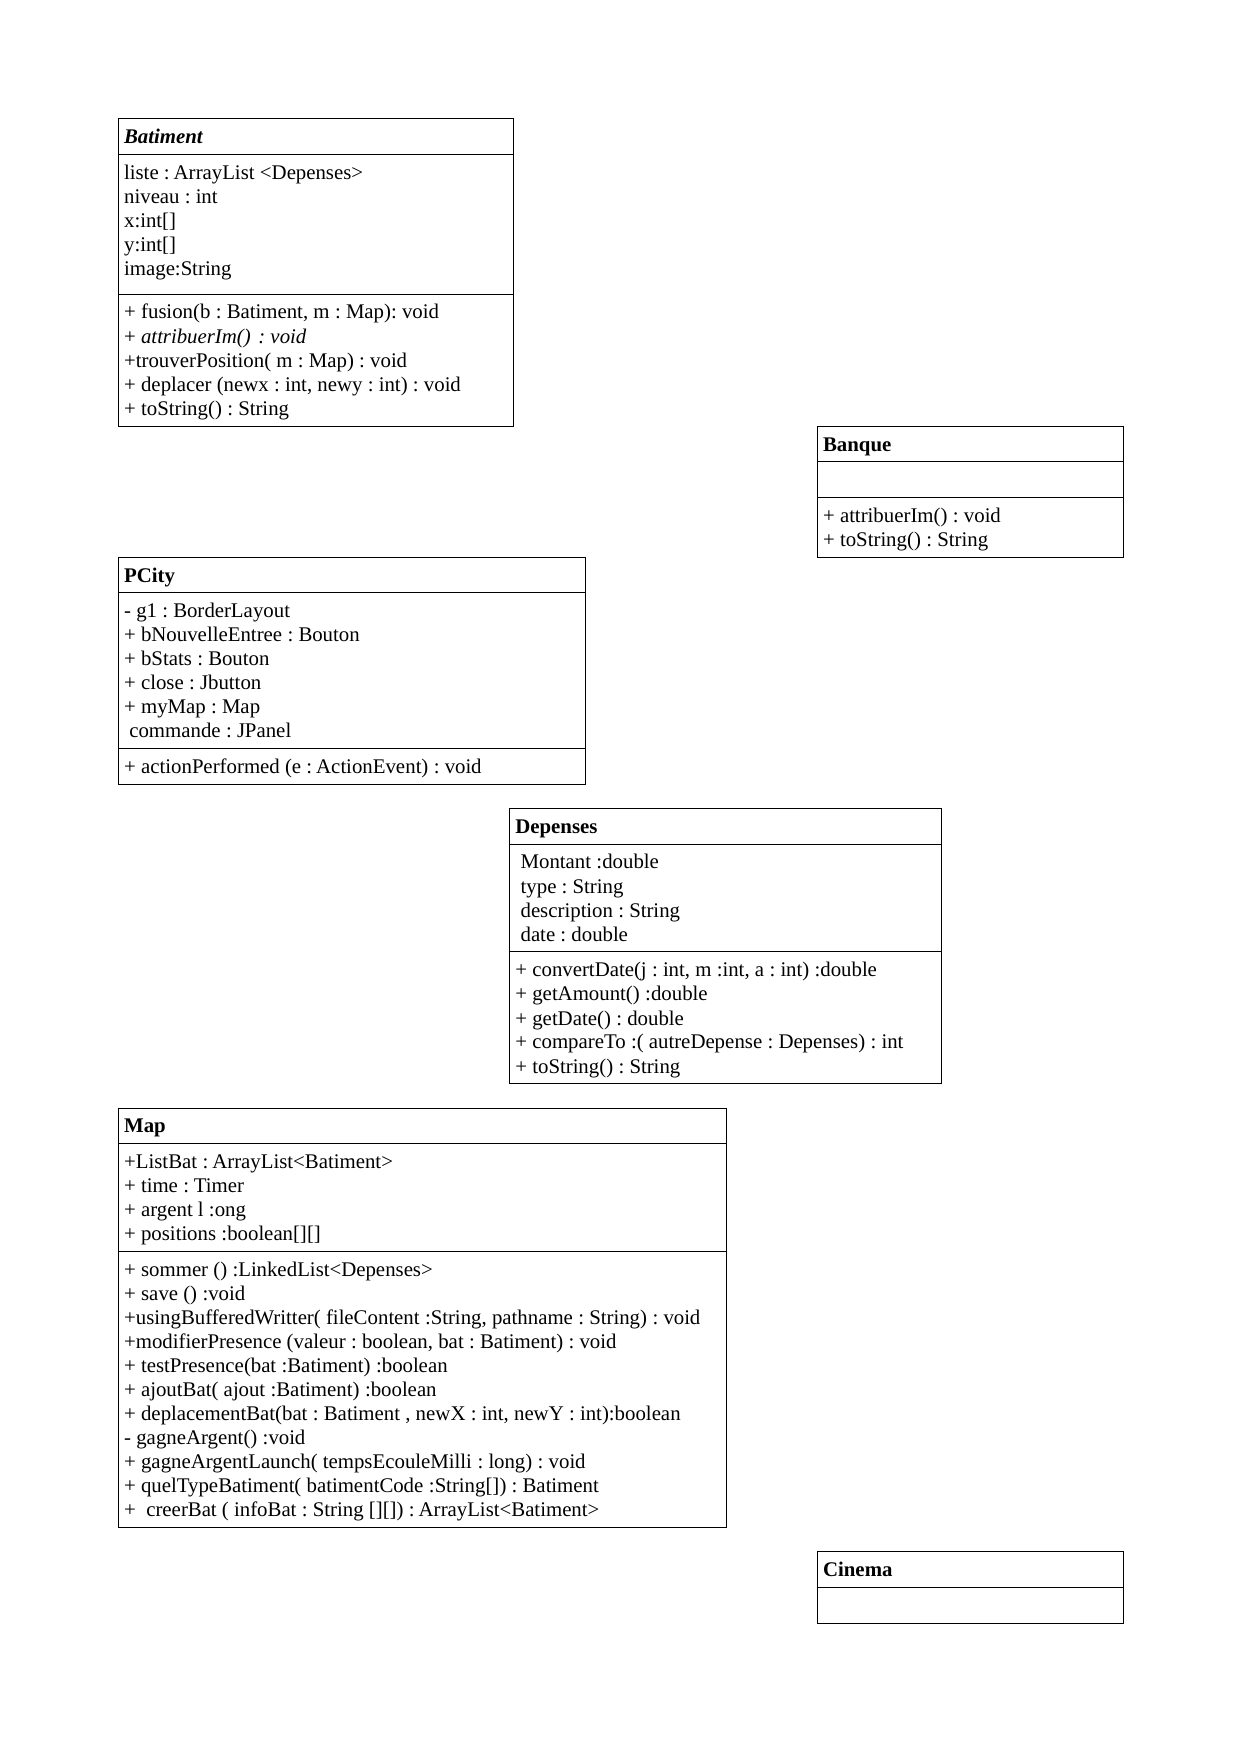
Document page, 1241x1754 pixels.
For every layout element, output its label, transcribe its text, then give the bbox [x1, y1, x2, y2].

table_cell + actionPerformed (e : ActionEvent) : void [119, 749, 585, 784]
table_cell Montant :double type : String description : String date : double [510, 845, 941, 951]
table_cell liste : ArrayList <Depenses> niveau : int x:int[] y:int[] image:String [119, 155, 513, 294]
table_cell +ListBat : ArrayList<Batiment> + time : Timer + argent l :ong + positions :boolean[][] [119, 1144, 726, 1251]
table_header Depenses [510, 809, 941, 844]
table_header Cinema [818, 1552, 1123, 1587]
table_cell [818, 462, 1123, 497]
table_cell - g1 : BorderLayout + bNouvelleEntree : Bouton + bStats : Bouton + close : Jbutton + myMap : Map commande : JPanel [119, 593, 585, 748]
table_header PCity [119, 558, 585, 592]
table_header Banque [818, 427, 1123, 461]
table_header Batiment [119, 119, 513, 154]
table_cell + fusion(b : Batiment, m : Map): void + attribuerIm() : void +trouverPosition( m : Map) : void + deplacer (newx : int, newy : int) : void + toString() : String [119, 295, 513, 426]
table_cell + sommer () :LinkedList<Depenses> + save () :void +usingBufferedWritter( fileContent :String, pathname : String) : void +modifierPresence (valeur : boolean, bat : Batiment) : void + testPresence(bat :Batiment) :boolean + ajoutBat( ajout :Batiment) :boolean + deplacementBat(bat : Batiment , newX : int, newY : int):boolean - gagneArgent() :void + gagneArgentLaunch( tempsEcouleMilli : long) : void + quelTypeBatiment( batimentCode :String[]) : Batiment + creerBat ( infoBat : String [][]) : ArrayList<Batiment> [119, 1252, 726, 1527]
table_cell + convertDate(j : int, m :int, a : int) :double + getAmount() :double + getDate() : double + compareTo :( autreDepense : Depenses) : int + toString() : String [510, 952, 941, 1083]
table_header Map [119, 1109, 726, 1143]
table_cell [818, 1588, 1123, 1623]
table_cell + attribuerIm() : void + toString() : String [818, 498, 1123, 557]
